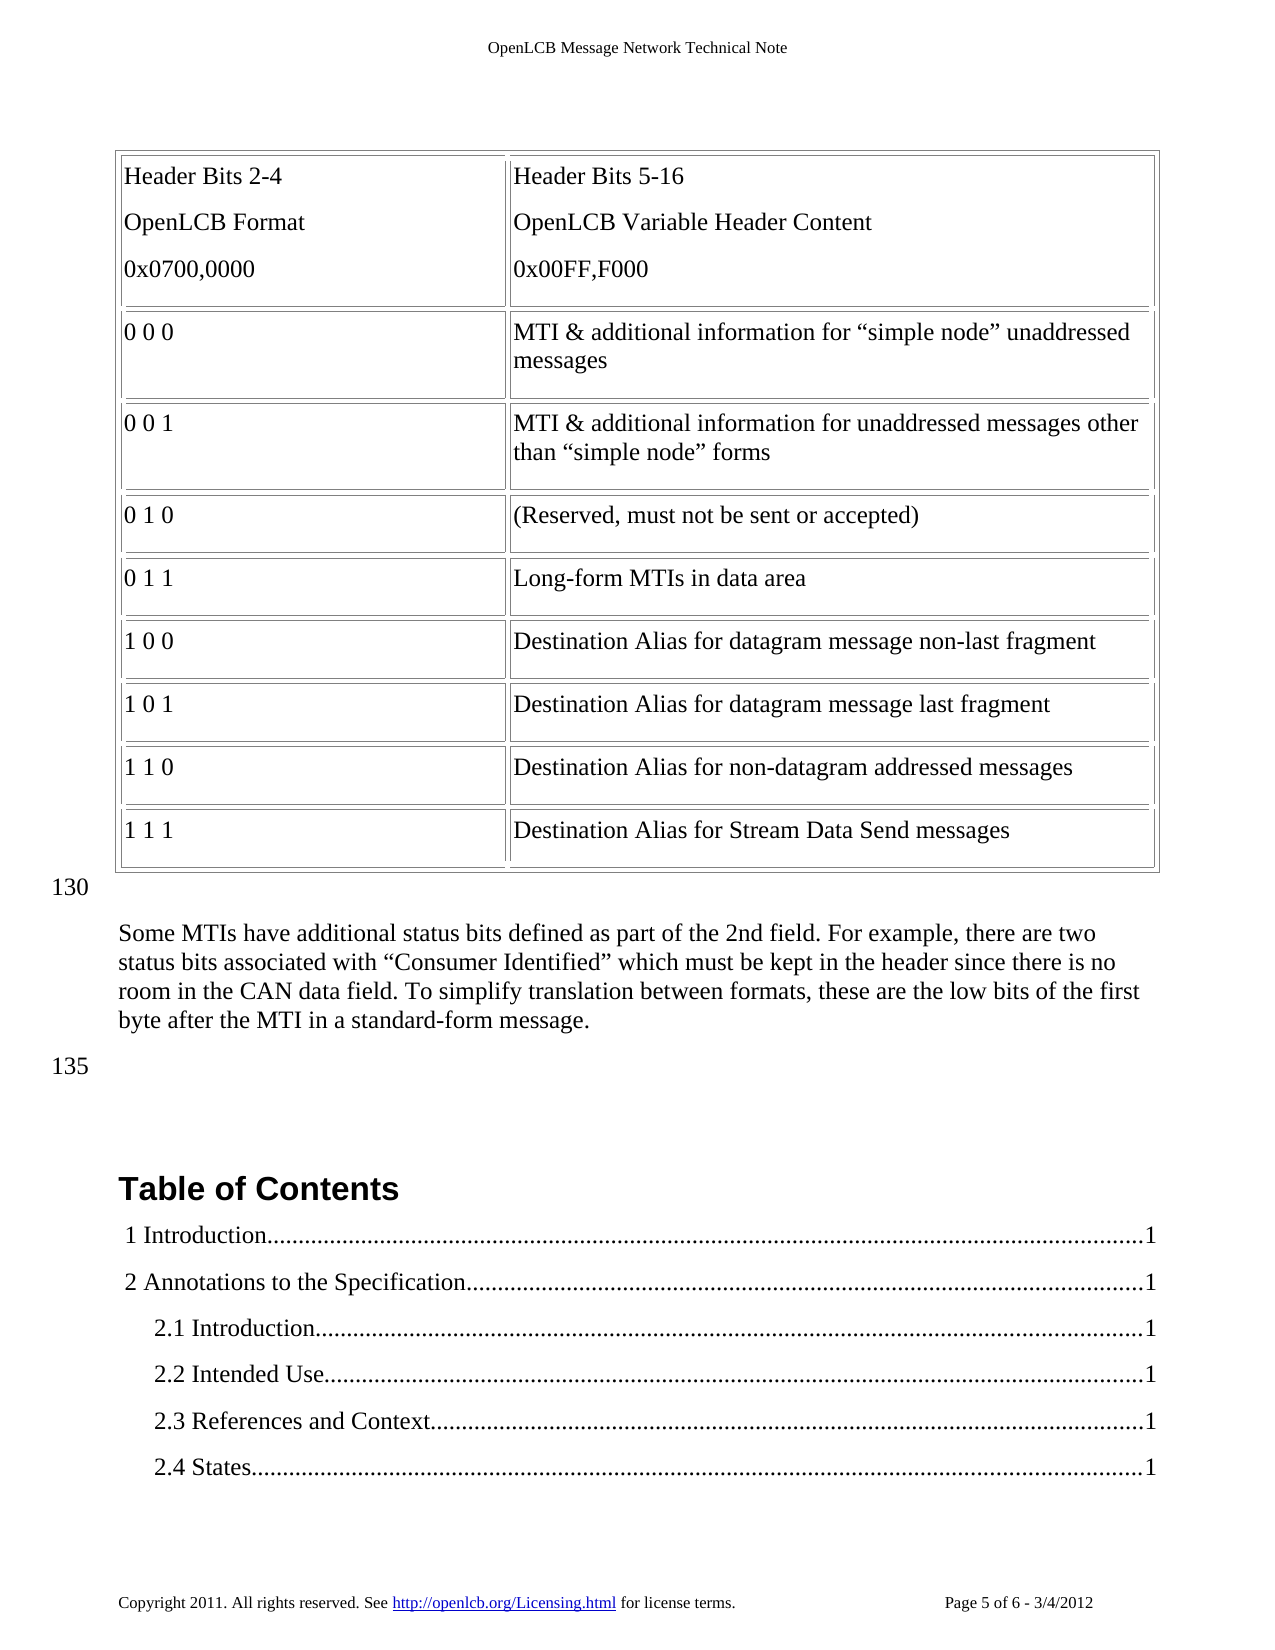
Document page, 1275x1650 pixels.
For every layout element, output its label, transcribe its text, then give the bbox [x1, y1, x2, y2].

table_cell 1 0 0 [118, 615, 508, 678]
table_cell Destination Alias for datagram message last fragment [508, 678, 1157, 741]
table_cell Destination Alias for non-datagram addressed messages [508, 741, 1157, 804]
text 2.2 Intended Use 1 [148, 1359, 1157, 1388]
table_cell 0 1 0 [118, 489, 508, 552]
table_cell 1 0 1 [118, 678, 508, 741]
text 2.3 References and Context 1 [148, 1406, 1157, 1435]
table_cell 0 0 1 [118, 398, 508, 489]
table_cell MTI & additional information for unaddressed messages other than “simple node” forms [508, 398, 1157, 489]
table_cell 0 1 1 [118, 552, 508, 615]
subtitle Table of Contents [118, 1169, 1157, 1208]
text 2 Annotations to the Specification 1 [118, 1267, 1157, 1295]
table_cell Destination Alias for Stream Data Send messages [508, 804, 1157, 867]
table_cell 1 1 0 [118, 741, 508, 804]
table_cell 0 0 0 [118, 306, 508, 397]
table_cell Long-form MTIs in data area [508, 552, 1157, 615]
table_cell MTI & additional information for “simple node” unaddressed messages [508, 306, 1157, 397]
text Some MTIs have additional status bits defined as part of the 2nd field. For example, there are two status bits associated with “Consumer Identified” which must be kept in the header since there is no room in the CAN data field. To simplify translation between formats, these are the low bits of the first byte after the MTI in a standard-form message. [118, 918, 1157, 1033]
table_header Header Bits 2-4 OpenLCB Format 0x0700,0000 [118, 151, 508, 306]
table_cell Destination Alias for datagram message non-last fragment [508, 615, 1157, 678]
text 2.4 States 1 [148, 1452, 1157, 1481]
text 2.1 Introduction 1 [148, 1313, 1157, 1342]
text 1 Introduction 1 [118, 1220, 1157, 1249]
table_cell (Reserved, must not be sent or accepted) [508, 489, 1157, 552]
table_cell 1 1 1 [118, 804, 508, 867]
table_header Header Bits 5-16 OpenLCB Variable Header Content 0x00FF,F000 [508, 151, 1157, 306]
